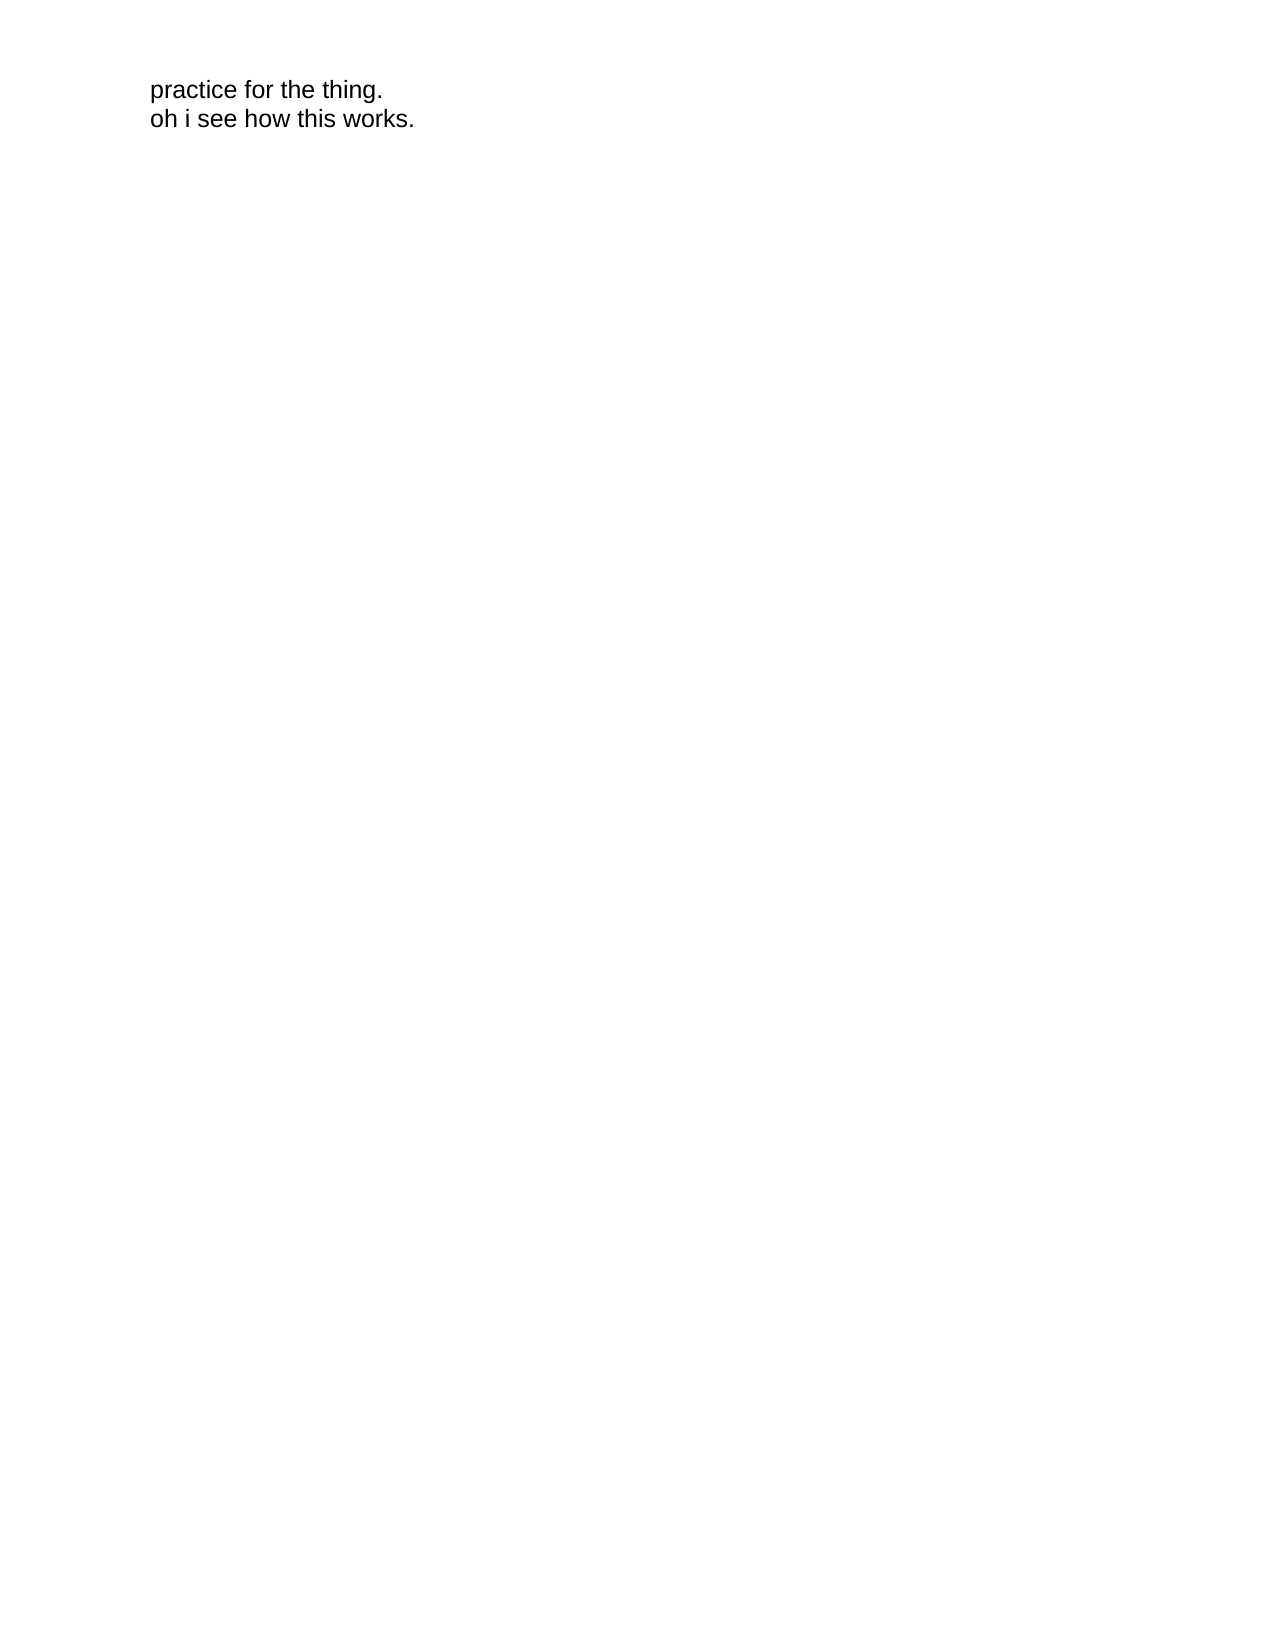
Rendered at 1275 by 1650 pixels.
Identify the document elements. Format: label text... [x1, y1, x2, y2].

text practice for the thing. [150, 75, 1125, 104]
text oh i see how this works. [150, 104, 1125, 132]
